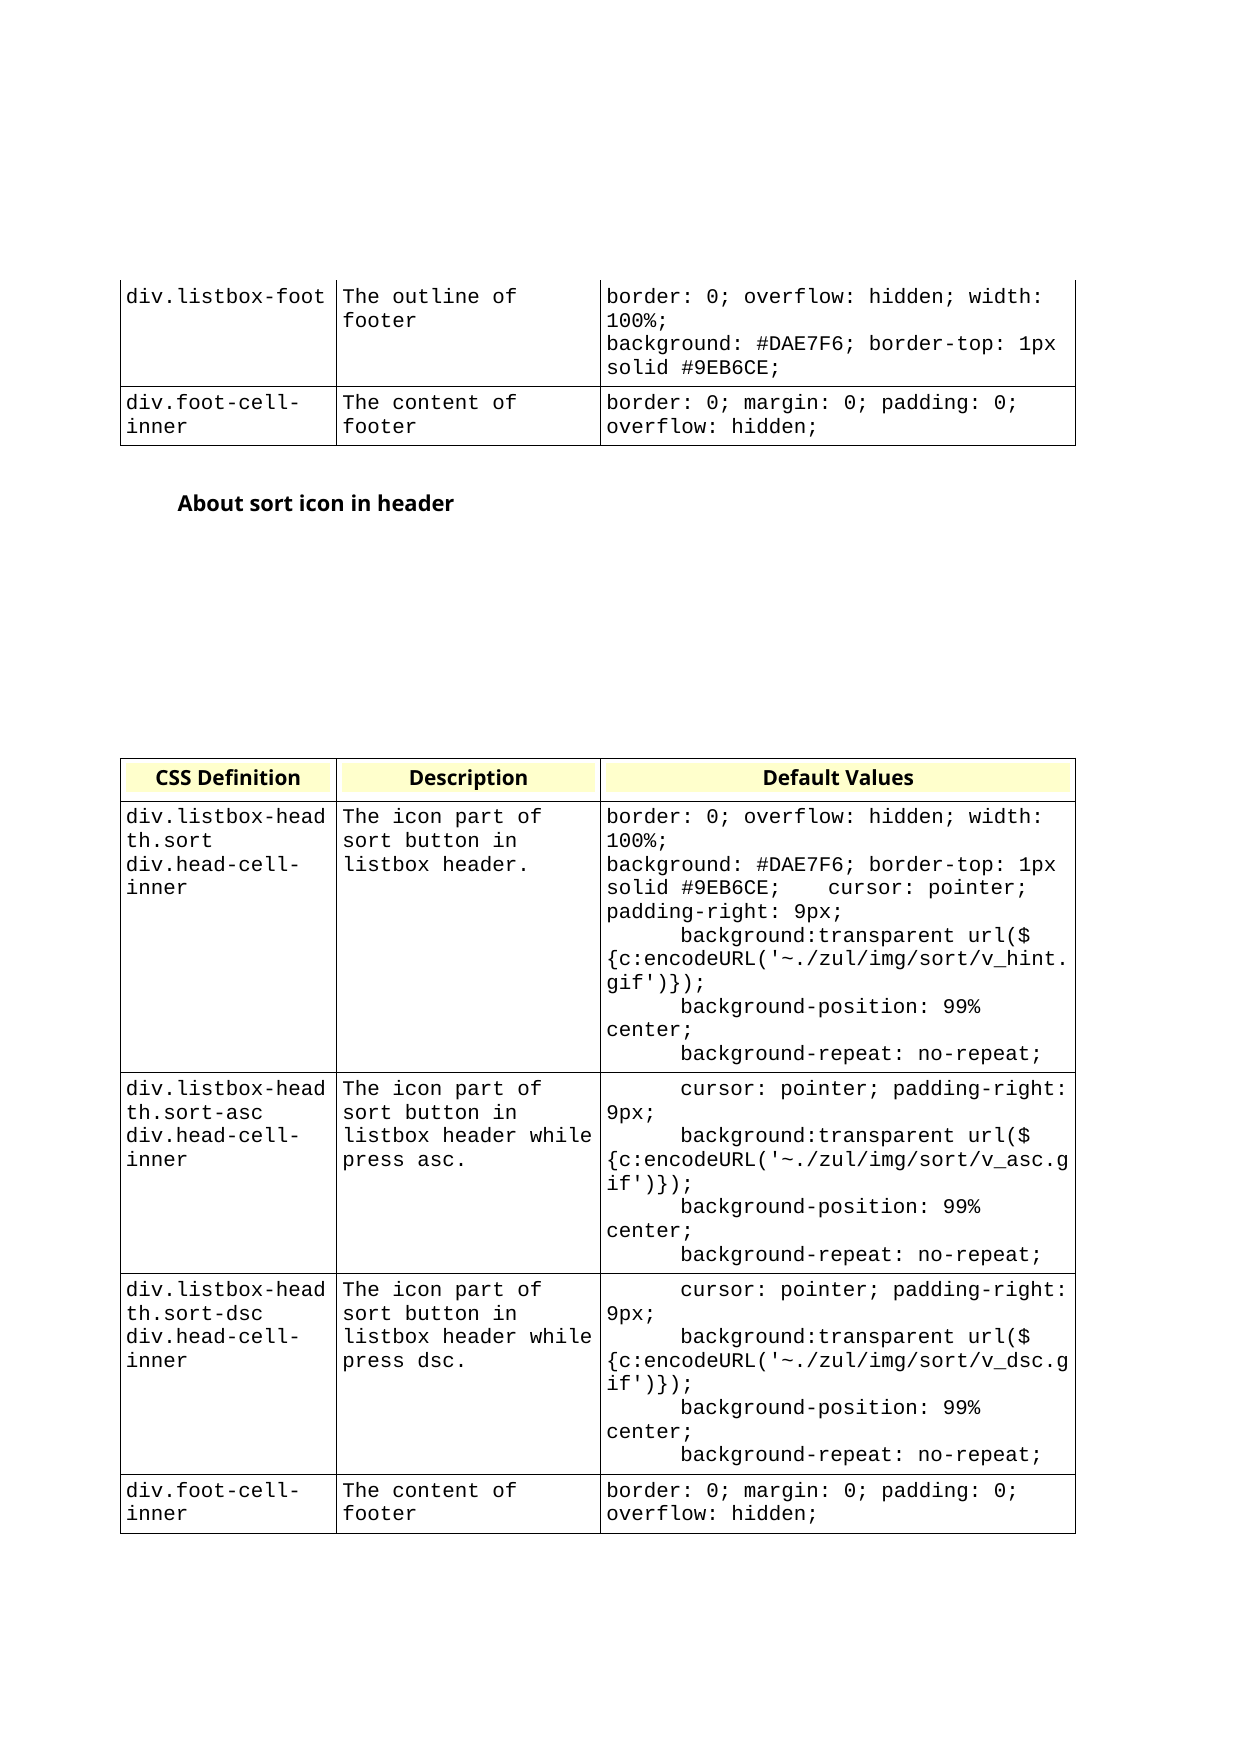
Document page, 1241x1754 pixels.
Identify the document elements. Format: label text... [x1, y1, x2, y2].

table_cell cursor: pointer; padding-right: 9px; background:transparent url(${c:encodeURL('~./zul/img/sort/v_dsc.gif')}); background-position: 99% center; background-repeat: no-repeat; [601, 1274, 1075, 1474]
table_cell div.listbox-head th.sort div.head-cell-inner [121, 802, 336, 1072]
table_header Default Values [601, 759, 1075, 801]
table_cell border: 0; margin: 0; padding: 0; overflow: hidden; [601, 387, 1075, 445]
table_cell The content of footer [337, 387, 600, 445]
table_header CSS Definition [121, 759, 336, 801]
table_cell div.foot-cell-inner [121, 1475, 336, 1533]
table_cell div.foot-cell-inner [121, 387, 336, 445]
table_cell div.listbox-foot [121, 280, 336, 386]
table_cell div.listbox-head th.sort-asc div.head-cell-inner [121, 1073, 336, 1273]
table_cell div.listbox-head th.sort-dsc div.head-cell-inner [121, 1274, 336, 1474]
table_cell The outline of footer [337, 280, 600, 386]
table_cell border: 0; margin: 0; padding: 0; overflow: hidden; [601, 1475, 1075, 1533]
table_cell border: 0; overflow: hidden; width: 100%; background: #DAE7F6; border-top: 1px solid #9EB6CE; [601, 280, 1075, 386]
subtitle About sort icon in header [177, 488, 1122, 518]
table_cell The icon part of sort button in listbox header while press asc. [337, 1073, 600, 1273]
table_cell The icon part of sort button in listbox header while press dsc. [337, 1274, 600, 1474]
table_cell cursor: pointer; padding-right: 9px; background:transparent url(${c:encodeURL('~./zul/img/sort/v_asc.gif')}); background-position: 99% center; background-repeat: no-repeat; [601, 1073, 1075, 1273]
table_cell border: 0; overflow: hidden; width: 100%; background: #DAE7F6; border-top: 1px solid #9EB6CE; cursor: pointer; padding-right: 9px; background:transparent url(${c:encodeURL('~./zul/img/sort/v_hint.gif')}); background-position: 99% center; background-repeat: no-repeat; [601, 802, 1075, 1072]
table_header Description [337, 759, 600, 801]
table_cell The icon part of sort button in listbox header. [337, 802, 600, 1072]
table_cell The content of footer [337, 1475, 600, 1533]
